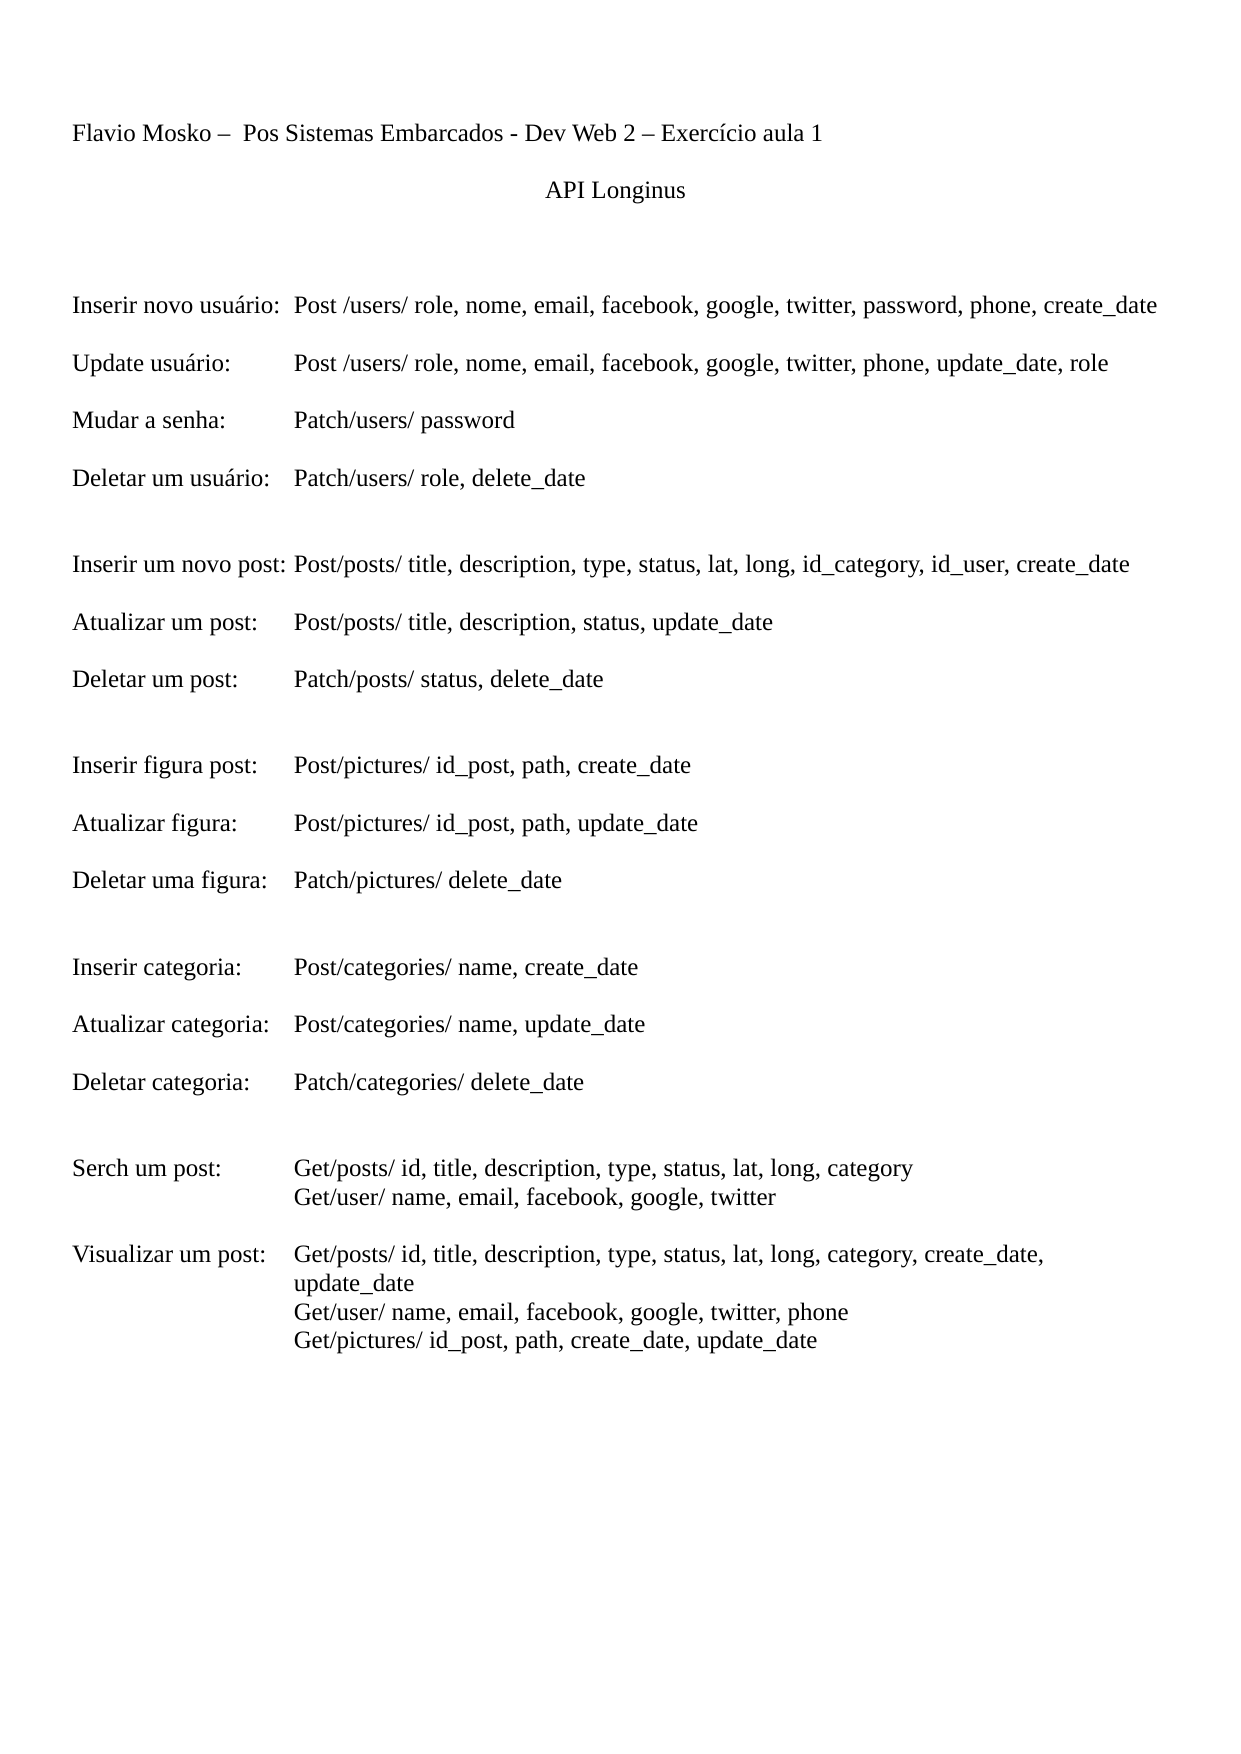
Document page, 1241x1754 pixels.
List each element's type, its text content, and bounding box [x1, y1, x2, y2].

text Visualizar um post: Get/posts/ id, title, description, type, status, lat, long, category, create_date, update_date [72, 1239, 1159, 1297]
text Deletar um post: Patch/posts/ status, delete_date [72, 664, 1159, 693]
text Inserir figura post: Post/pictures/ id_post, path, create_date [72, 751, 1159, 779]
text Flavio Mosko – Pos Sistemas Embarcados - Dev Web 2 – Exercício aula 1 [72, 118, 1159, 147]
text Get/pictures/ id_post, path, create_date, update_date [72, 1326, 1159, 1354]
text Atualizar um post: Post/posts/ title, description, status, update_date [72, 607, 1159, 636]
text Deletar uma figura: Patch/pictures/ delete_date [72, 866, 1159, 894]
text Deletar um usuário: Patch/users/ role, delete_date [72, 463, 1159, 492]
text Deletar categoria: Patch/categories/ delete_date [72, 1067, 1159, 1096]
text Update usuário: Post /users/ role, nome, email, facebook, google, twitter, phone, update_date, role [72, 348, 1159, 377]
text Atualizar figura: Post/pictures/ id_post, path, update_date [72, 808, 1159, 837]
text Mudar a senha: Patch/users/ password [72, 406, 1159, 434]
text Serch um post: Get/posts/ id, title, description, type, status, lat, long, category [72, 1153, 1159, 1182]
text Atualizar categoria: Post/categories/ name, update_date [72, 1009, 1159, 1038]
text Inserir novo usuário: Post /users/ role, nome, email, facebook, google, twitter, password, phone, create_date [72, 291, 1159, 319]
text Inserir categoria: Post/categories/ name, create_date [72, 952, 1159, 981]
text Get/user/ name, email, facebook, google, twitter, phone [72, 1297, 1159, 1326]
text API Longinus [72, 176, 1159, 204]
text Get/user/ name, email, facebook, google, twitter [72, 1182, 1159, 1211]
text Inserir um novo post: Post/posts/ title, description, type, status, lat, long, id_category, id_user, create_date [72, 549, 1159, 578]
